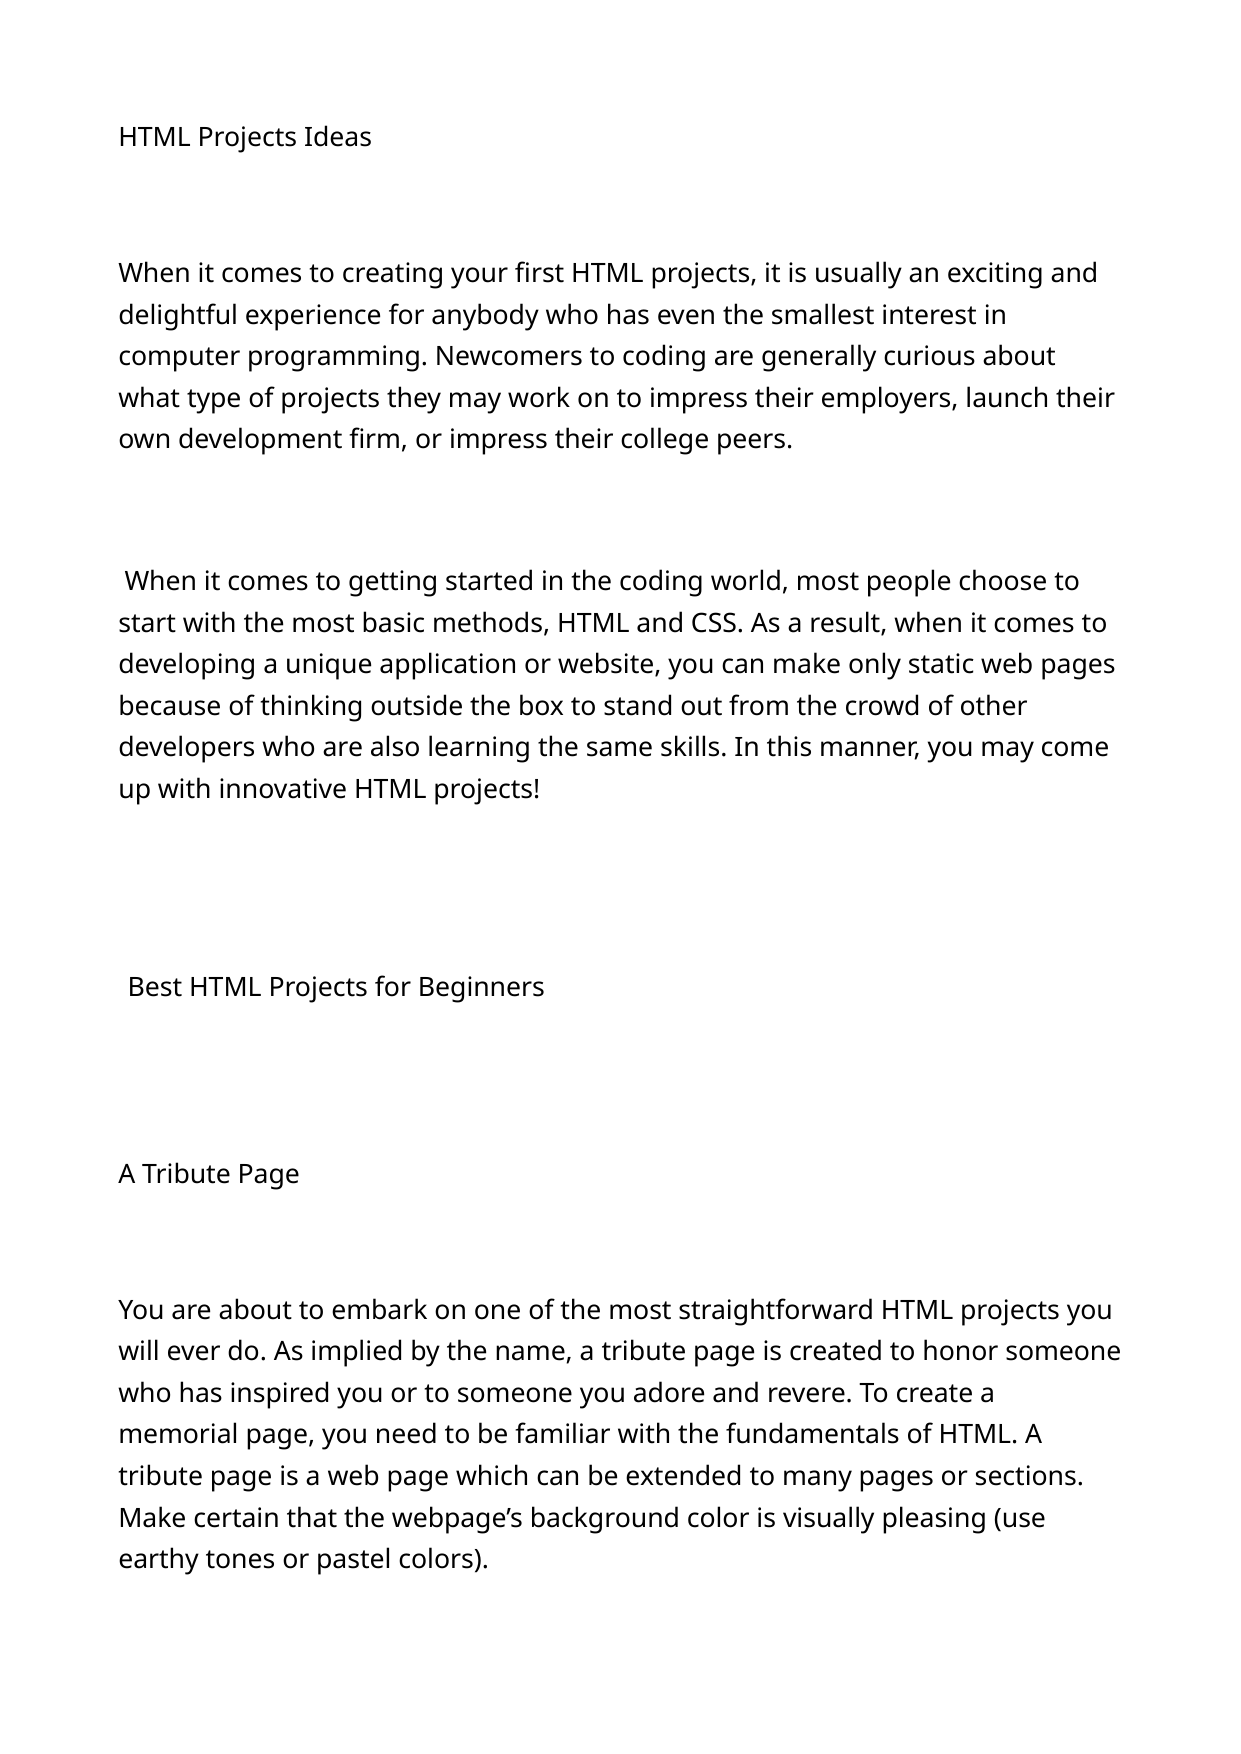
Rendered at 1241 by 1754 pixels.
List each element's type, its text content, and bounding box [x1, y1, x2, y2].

text When it comes to creating your first HTML projects, it is usually an exciting and delightful experience for anybody who has even the smallest interest in computer programming. Newcomers to coding are generally curious about what type of projects they may work on to impress their employers, launch their own development firm, or impress their college peers. [118, 254, 1122, 457]
text When it comes to getting started in the coding world, most people choose to start with the most basic methods, HTML and CSS. As a result, when it comes to developing a unique application or website, you can make only static web pages because of thinking outside the box to stand out from the crowd of other developers who are also learning the same skills. In this manner, you may come up with innovative HTML projects! [118, 562, 1122, 806]
subtitle Best HTML Projects for Beginners [118, 961, 1122, 1004]
subtitle A Tribute Page [118, 1154, 1122, 1191]
text You are about to embark on one of the most straightforward HTML projects you will ever do. As implied by the name, a tribute page is created to honor someone who has inspired you or to someone you adore and revere. To create a memorial page, you need to be familiar with the fundamentals of HTML. A tribute page is a web page which can be extended to many pages or sections. Make certain that the webpage’s background color is visually pleasing (use earthy tones or pastel colors). [118, 1291, 1122, 1576]
subtitle HTML Projects Ideas [118, 118, 1122, 154]
